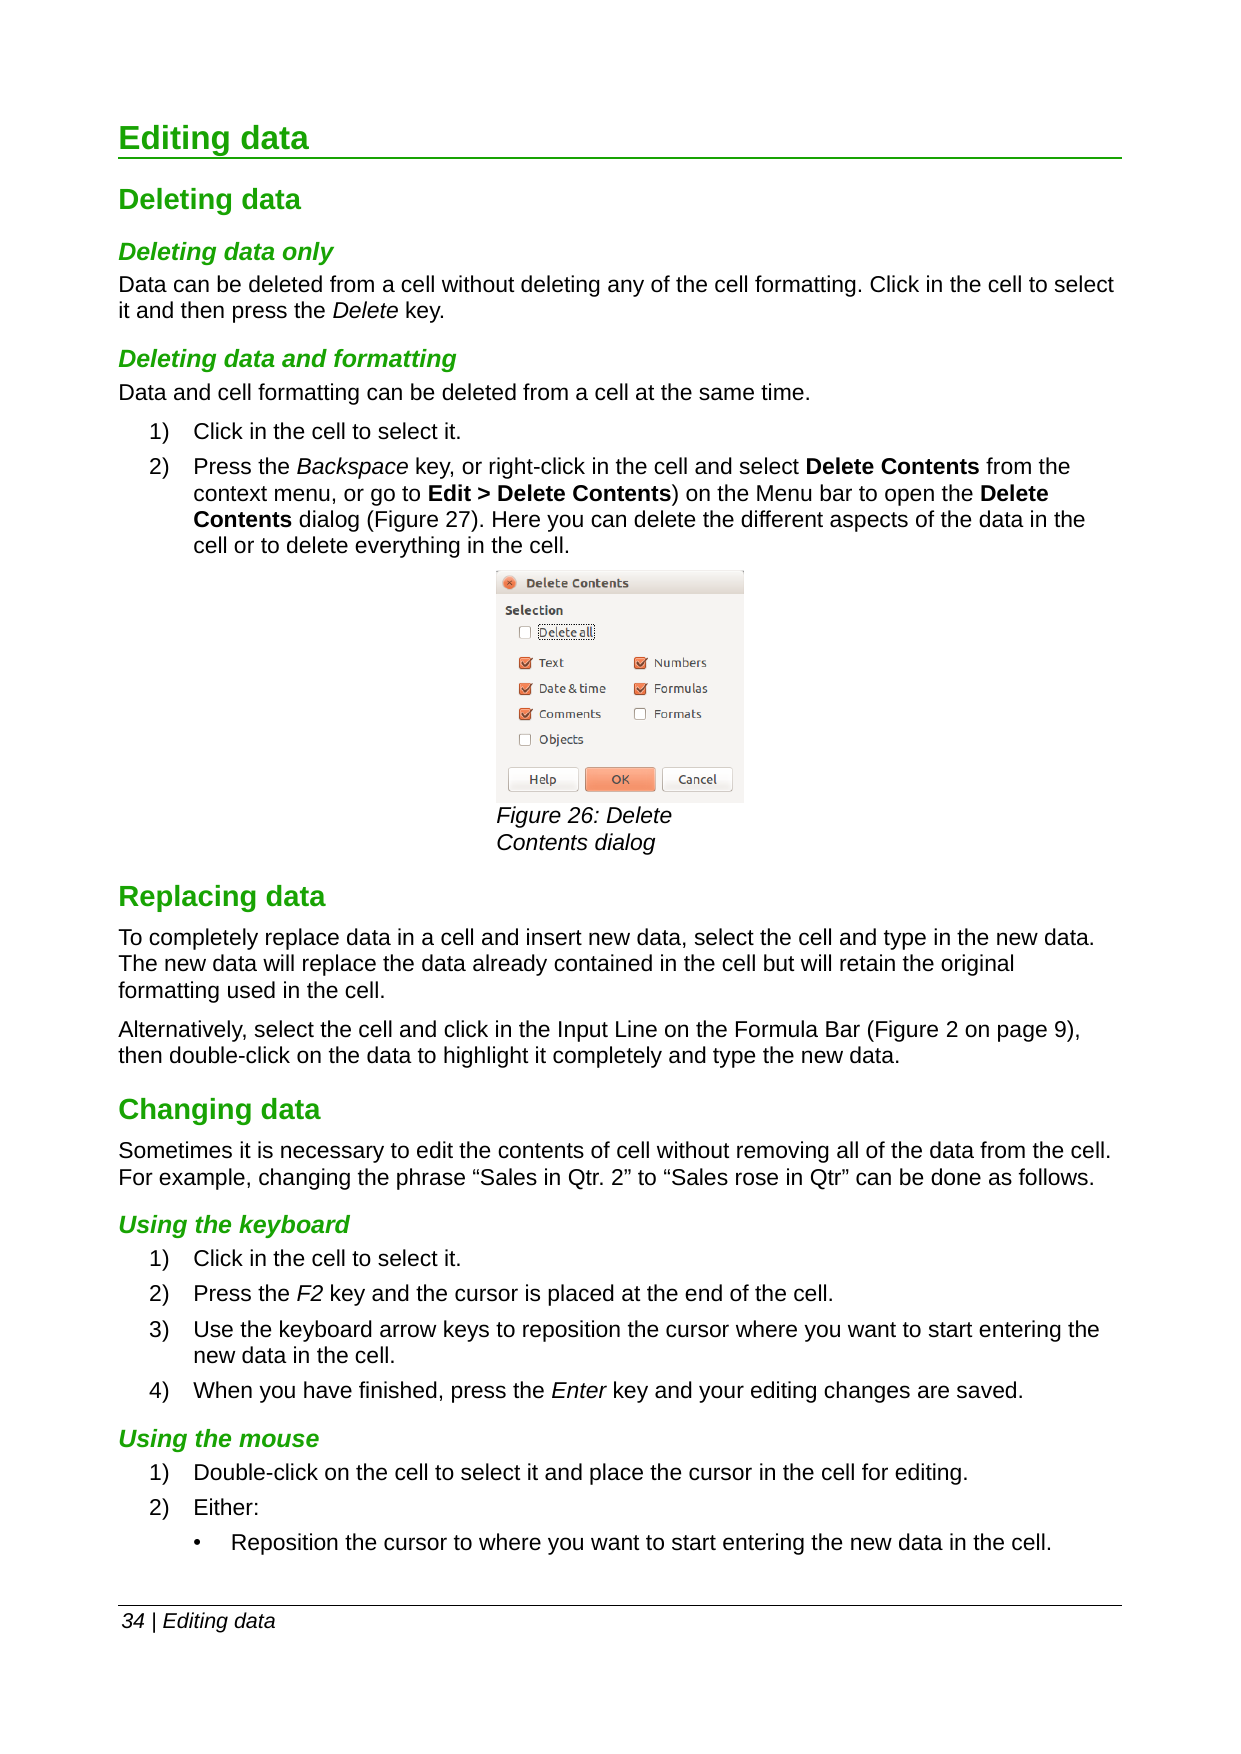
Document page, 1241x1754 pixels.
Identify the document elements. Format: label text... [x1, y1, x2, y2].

picture [496, 570, 744, 803]
list Double-click on the cell to select it and place the cursor in the cell for editing. [169, 1459, 1122, 1485]
list Data and cell formatting can be deleted from a cell at the same time. [118, 379, 1122, 406]
list When you have finished, press the Enter key and your editing changes are saved. [169, 1377, 1122, 1403]
list Either: [169, 1494, 1122, 1520]
text Data can be deleted from a cell without deleting any of the cell formatting. Click in the cell to select it and then press the Delete key. [118, 271, 1122, 324]
subtitle Editing data [118, 118, 1122, 157]
subtitle Replacing data [118, 879, 1122, 912]
subtitle Using the mouse [118, 1424, 1122, 1453]
subtitle Using the keyboard [118, 1211, 1122, 1239]
list Press the Backspace key, or right-click in the cell and select Delete Contents from the context menu, or go to Edit > Delete Contents) on the Menu bar to open the Delete Contents dialog (Figure 27). Here you can delete the different aspects of the data in the cell or to delete everything in the cell. [169, 453, 1122, 559]
subtitle Deleting data only [118, 236, 1122, 265]
text Sometimes it is necessary to edit the contents of cell without removing all of the data from the cell. For example, changing the phrase “Sales in Qtr. 2” to “Sales rose in Qtr” can be done as follows. [118, 1137, 1122, 1190]
list Click in the cell to select it. [169, 418, 1122, 444]
list Reposition the cursor to where you want to start entering the new data in the cell. [193, 1529, 1122, 1556]
text To completely replace data in a cell and insert new data, select the cell and type in the new data. The new data will replace the data already contained in the cell but will retain the original formatting used in the cell. [118, 924, 1122, 1003]
text Alternatively, select the cell and click in the Input Line on the Formula Bar (Figure 2 on page 9), then double-click on the data to highlight it completely and type the new data. [118, 1016, 1122, 1068]
subtitle Deleting data and formatting [118, 344, 1122, 373]
list Use the keyboard arrow keys to reposition the cursor where you want to start entering the new data in the cell. [169, 1316, 1122, 1368]
list Press the F2 key and the cursor is placed at the end of the cell. [169, 1280, 1122, 1307]
text Figure 26: Delete Contents dialog [496, 803, 744, 855]
list Click in the cell to select it. [169, 1245, 1122, 1272]
subtitle Deleting data [118, 182, 1122, 216]
subtitle Changing data [118, 1092, 1122, 1125]
